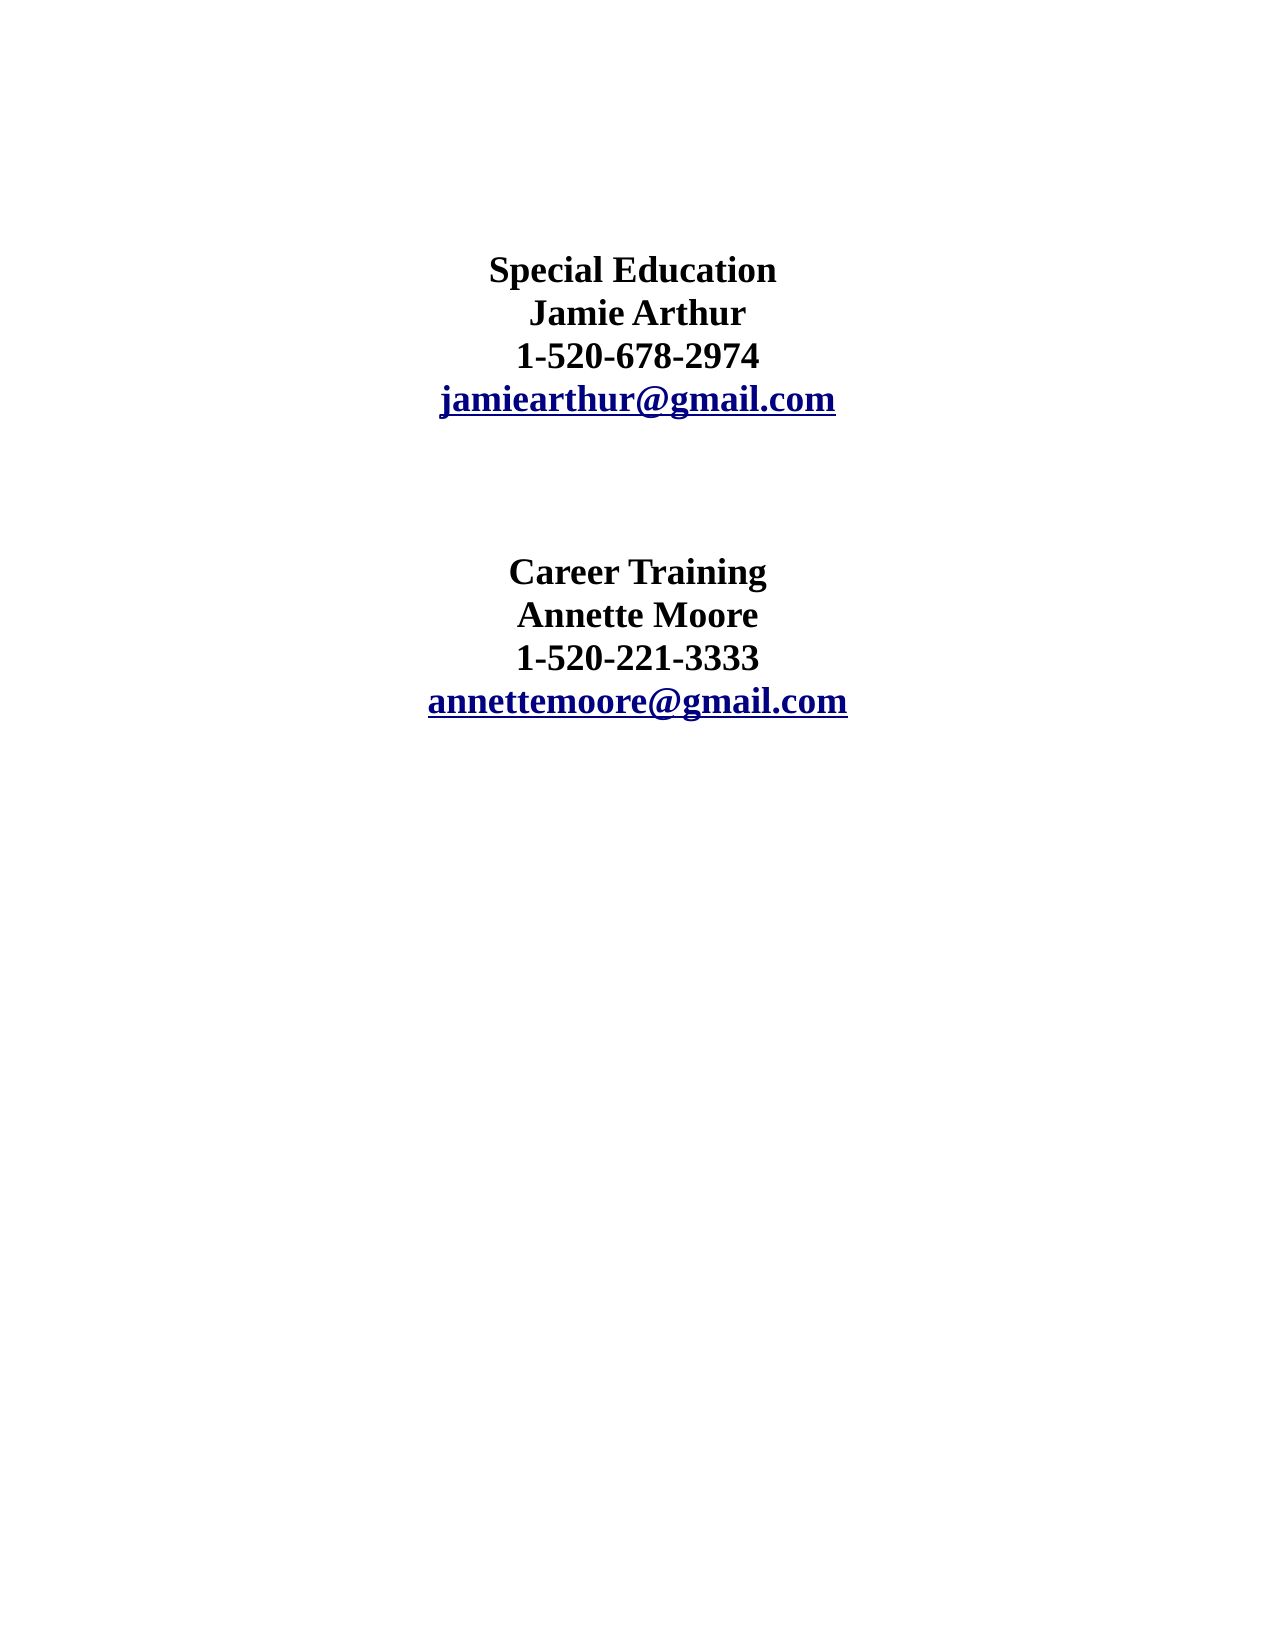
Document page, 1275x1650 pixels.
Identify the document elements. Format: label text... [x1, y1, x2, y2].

text Jamie Arthur [118, 291, 1157, 334]
text 1-520-678-2974 [118, 334, 1157, 377]
text Special Education [118, 247, 1157, 291]
text 1-520-221-3333 [118, 636, 1157, 679]
text annettemoore@gmail.com [118, 679, 1157, 722]
text jamiearthur@gmail.com [118, 377, 1157, 420]
text Annette Moore [118, 592, 1157, 636]
text Career Training [118, 549, 1157, 592]
